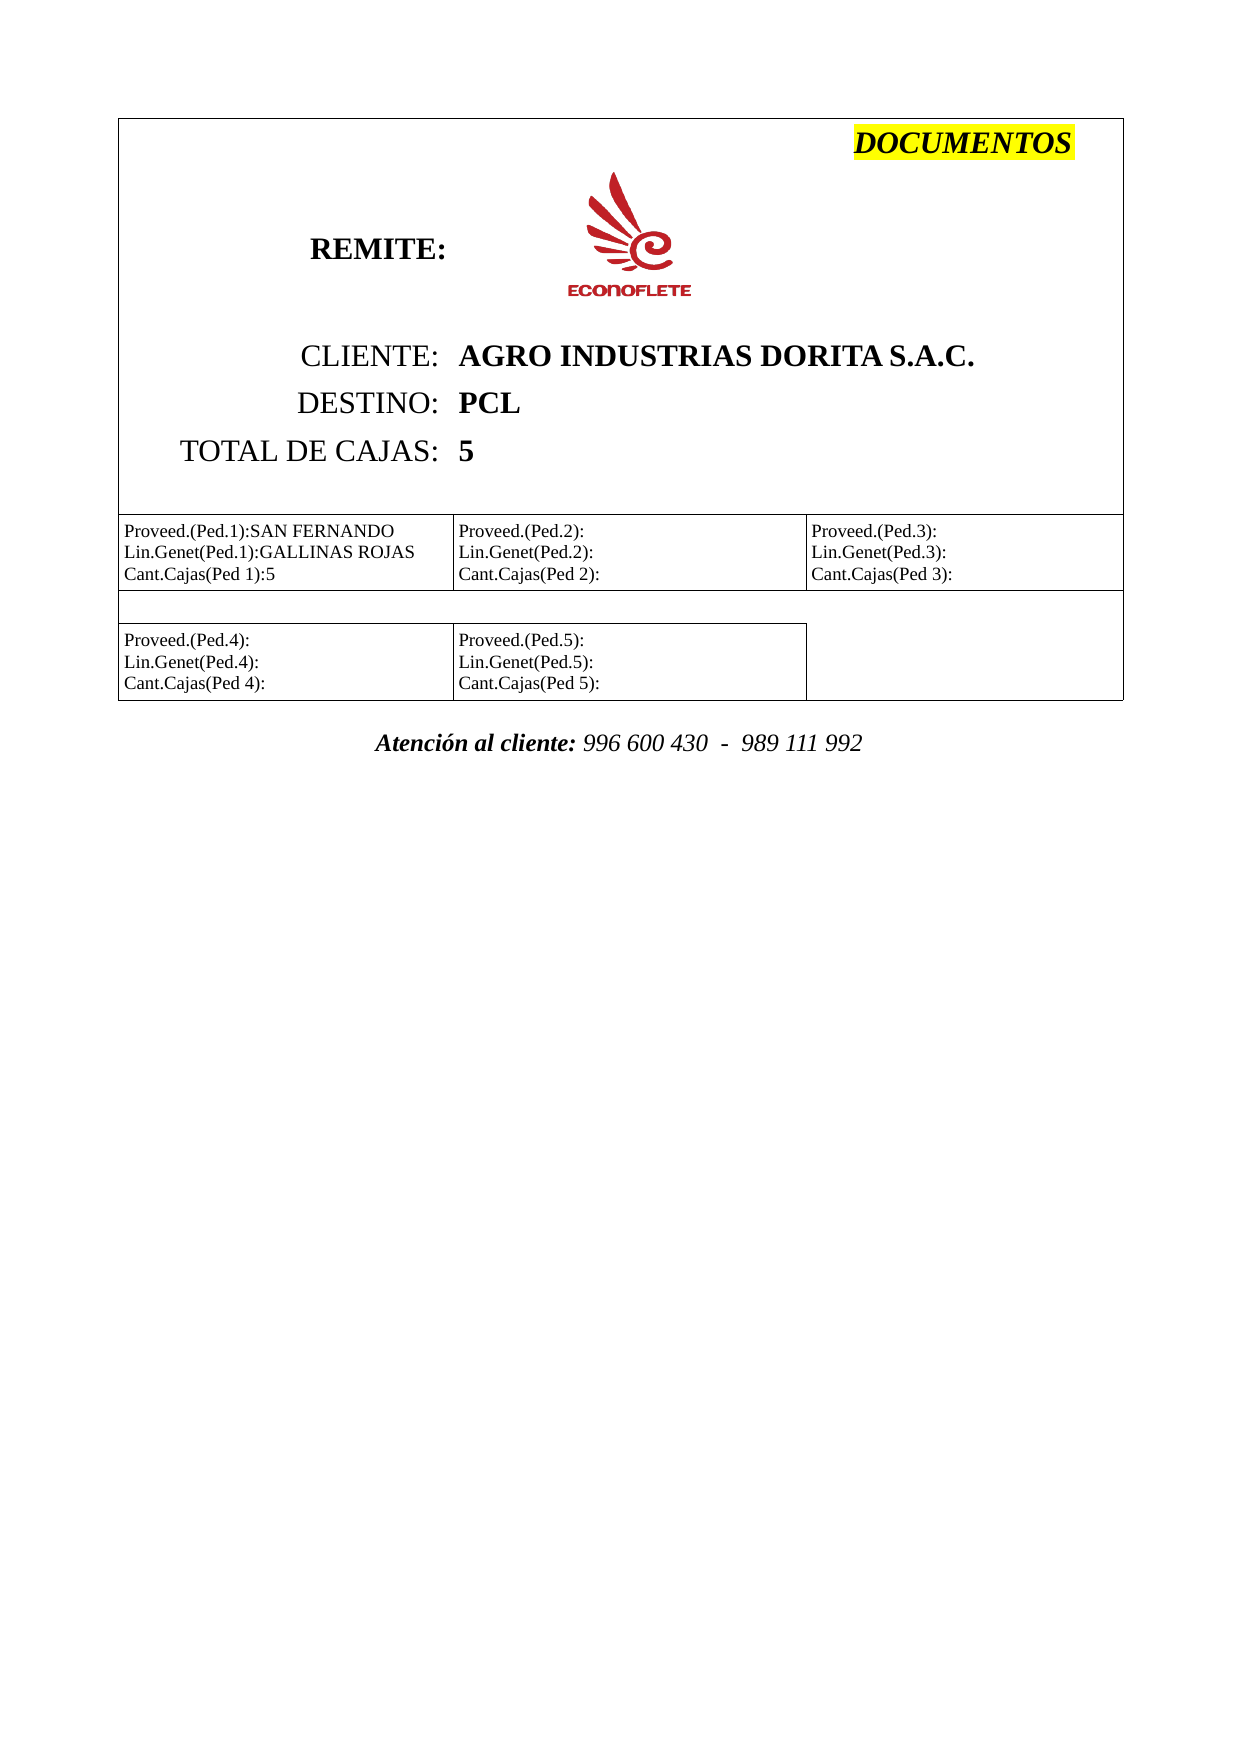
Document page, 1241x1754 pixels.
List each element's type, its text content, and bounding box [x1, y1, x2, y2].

table_cell DESTINO: [119, 379, 453, 426]
table_cell 5 [453, 426, 1123, 474]
table_cell [806, 379, 1123, 426]
table_cell Proveed.(Ped.2): Lin.Genet(Ped.2): Cant.Cajas(Ped 2): [454, 515, 806, 590]
text Atención al cliente: 996 600 430 - 989 111 992 [118, 728, 1122, 757]
table_cell [119, 474, 453, 514]
table_cell [453, 166, 806, 332]
table_cell Proveed.(Ped.1):SAN FERNANDO Lin.Genet(Ped.1):GALLINAS ROJAS Cant.Cajas(Ped 1):5 [119, 515, 453, 590]
table_cell Proveed.(Ped.3): Lin.Genet(Ped.3): Cant.Cajas(Ped 3): [807, 515, 1123, 590]
table_cell Proveed.(Ped.5): Lin.Genet(Ped.5): Cant.Cajas(Ped 5): [454, 624, 806, 699]
table_cell [806, 591, 1123, 623]
table_header [119, 119, 453, 166]
table_cell [806, 166, 1123, 332]
table_cell AGRO INDUSTRIAS DORITA S.A.C. [453, 332, 1123, 379]
table_cell PCL [453, 379, 806, 426]
picture [552, 171, 707, 297]
table_cell TOTAL DE CAJAS: [119, 426, 453, 474]
table_cell [807, 623, 1123, 699]
table_cell CLIENTE: [119, 332, 453, 379]
table_cell REMITE: [119, 166, 453, 332]
table_cell [453, 474, 806, 514]
table_header [453, 119, 806, 166]
table_cell [119, 591, 453, 623]
table_cell [806, 474, 1123, 514]
table_header DOCUMENTOS [806, 119, 1123, 166]
table_cell [453, 591, 806, 623]
table_cell Proveed.(Ped.4): Lin.Genet(Ped.4): Cant.Cajas(Ped 4): [119, 624, 453, 699]
